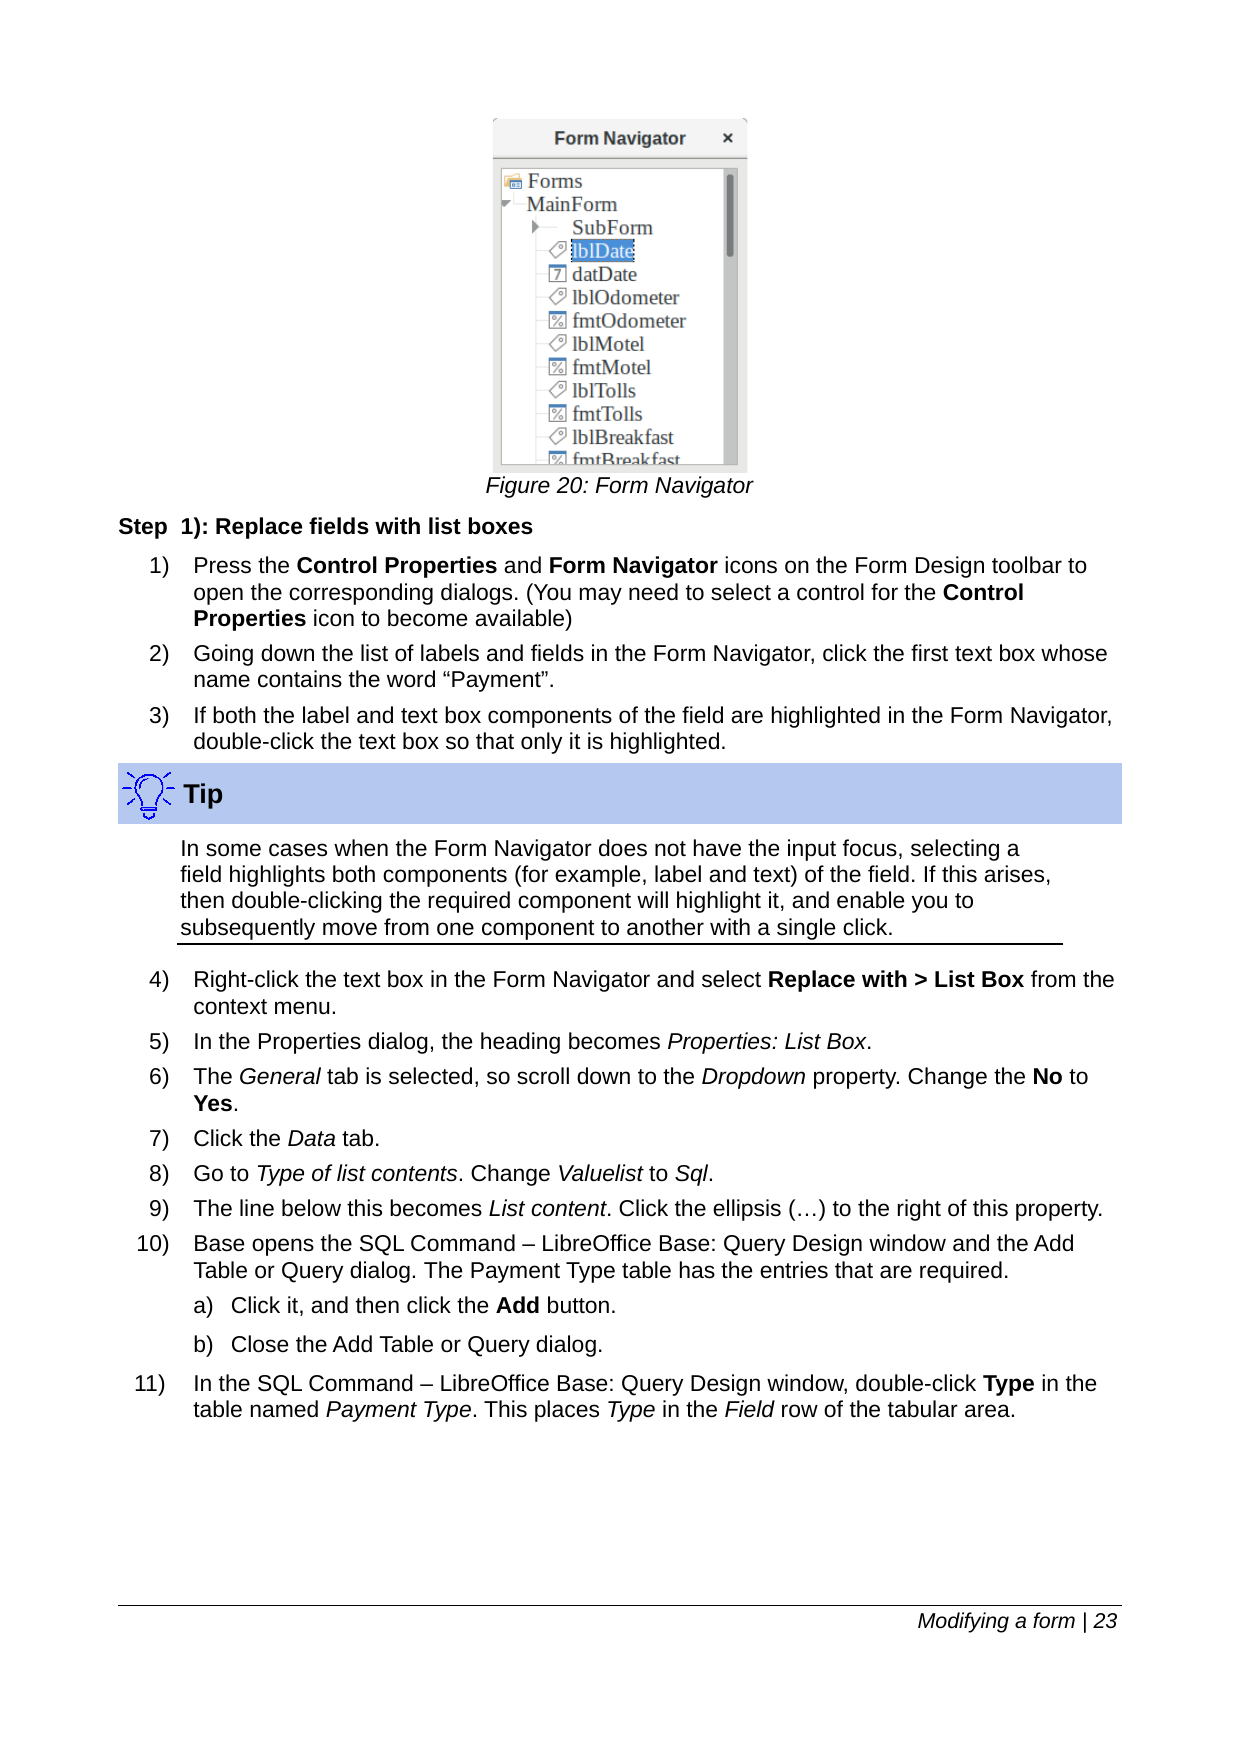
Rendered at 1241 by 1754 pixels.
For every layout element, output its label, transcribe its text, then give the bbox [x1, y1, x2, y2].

picture [492, 118, 748, 473]
picture [119, 764, 179, 824]
text Step 1: Replace fields with list boxes [118, 513, 1122, 539]
list Close the Add Table or Query dialog. [193, 1331, 1122, 1357]
list Right-click the text box in the Form Navigator and select Replace with > List Box from the context menu. [169, 966, 1122, 1019]
list If both the label and text box components of the field are highlighted in the Form Navigator, double-click the text box so that only it is highlighted. [169, 702, 1122, 754]
subtitle Tip [118, 763, 1122, 824]
list Click the Data tab. [169, 1125, 1122, 1151]
text Figure 20: Form Navigator [454, 118, 786, 499]
list In the Properties dialog, the heading becomes Properties: List Box. [169, 1028, 1122, 1054]
list In the SQL Command – LibreOffice Base: Query Design window, double-click Type in the table named Payment Type. This places Type in the Field row of the tabular area. [165, 1369, 1122, 1422]
list Base opens the SQL Command – LibreOffice Base: Query Design window and the Add Table or Query dialog. The Payment Type table has the entries that are required. [169, 1230, 1122, 1283]
list The line below this becomes List content. Click the ellipsis (…) to the right of this property. [169, 1195, 1122, 1221]
text In some cases when the Form Navigator does not have the input focus, selecting a field highlights both components (for example, label and text) of the field. If this arises, then double-clicking the required component will highlight it, and enable you to subsequently move from one component to another with a single click. [177, 832, 1063, 943]
list The General tab is selected, so scroll down to the Dropdown property. Change the No to Yes. [169, 1063, 1122, 1116]
list Going down the list of labels and fields in the Form Navigator, click the first text box whose name contains the word “Payment”. [169, 640, 1122, 693]
list Click it, and then click the Add button. [193, 1292, 1122, 1318]
list Press the Control Properties and Form Navigator icons on the Form Design toolbar to open the corresponding dialogs. (You may need to select a control for the Control Properties icon to become available) [169, 552, 1122, 631]
list Go to Type of list contents. Change Valuelist to Sql. [169, 1160, 1122, 1186]
